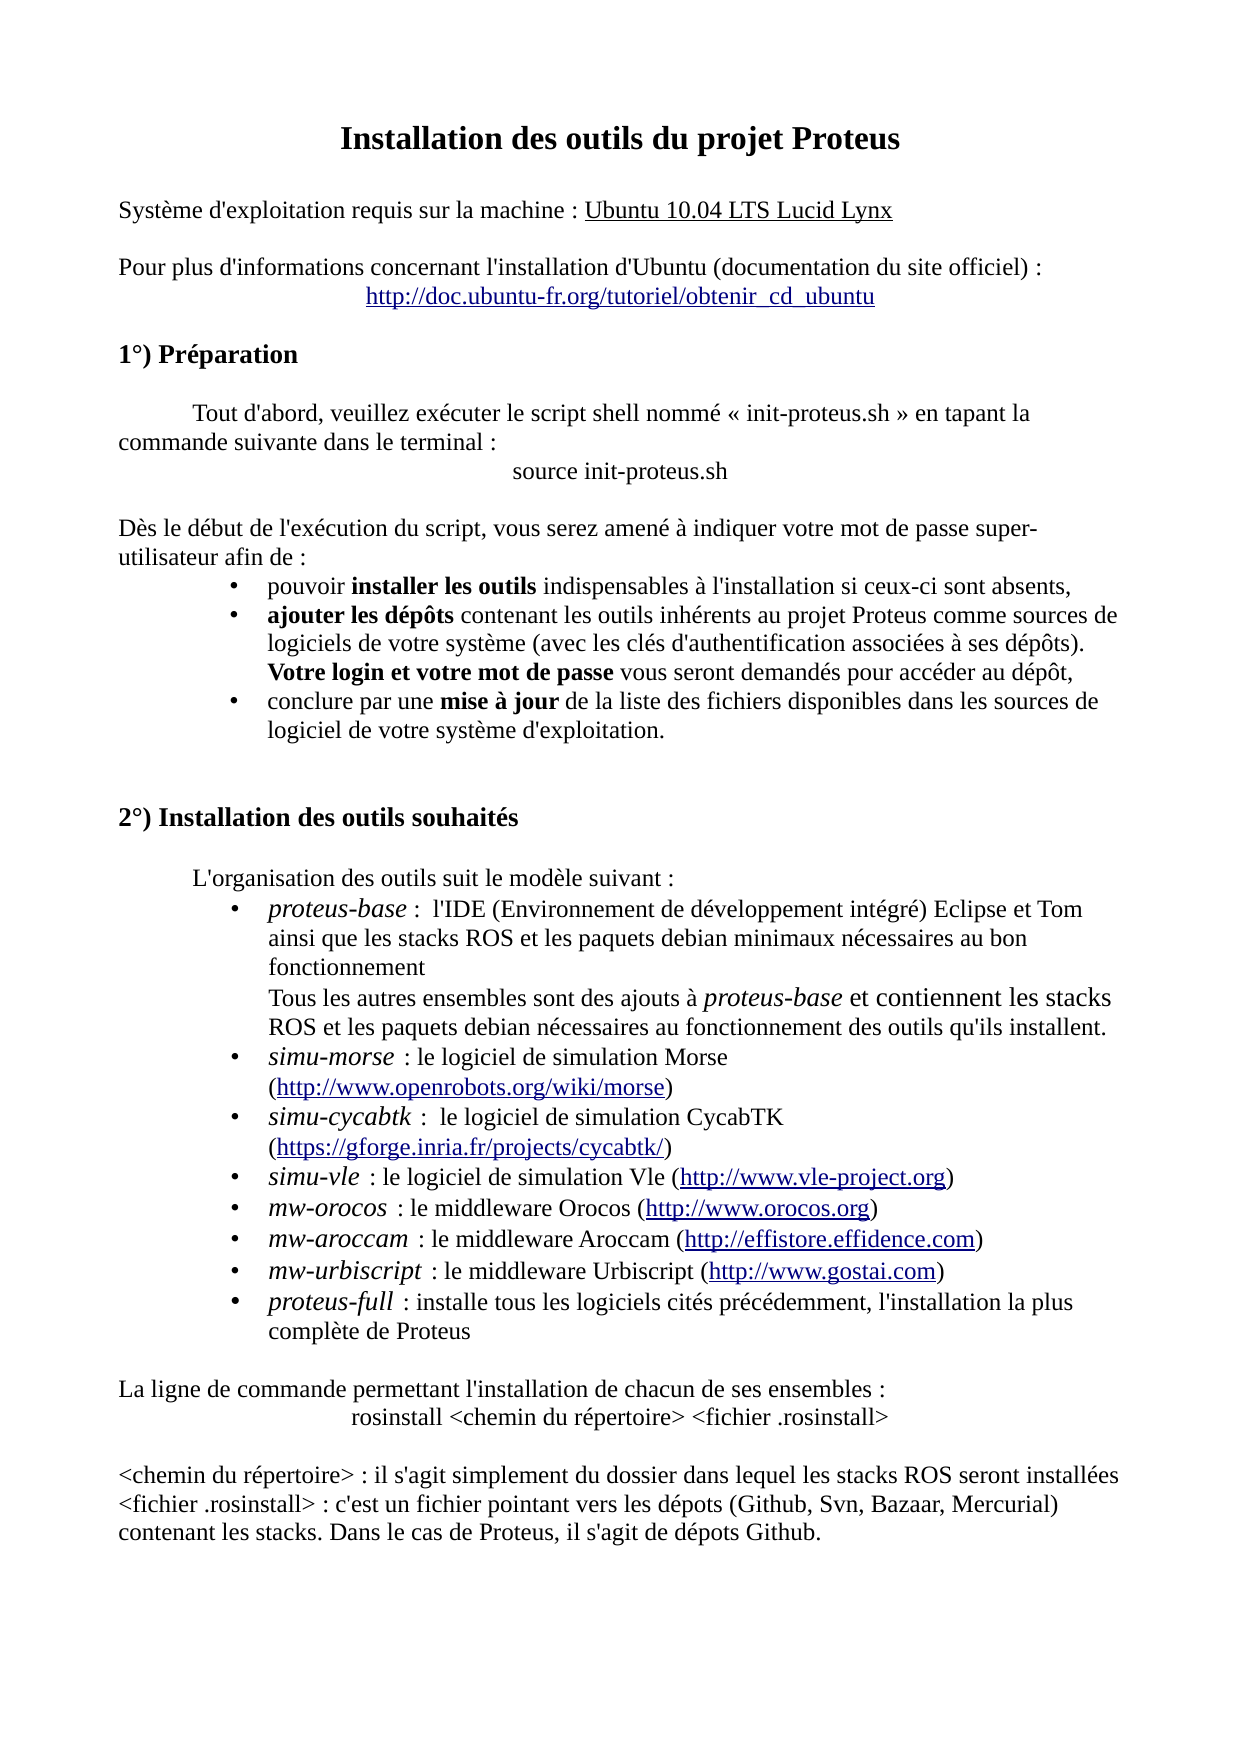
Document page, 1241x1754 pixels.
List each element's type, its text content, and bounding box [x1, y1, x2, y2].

list mw-orocos : le middleware Orocos (http://www.orocos.org) [231, 1191, 1122, 1223]
list pouvoir installer les outils indispensables à l'installation si ceux-ci sont absents, [229, 571, 1122, 600]
text Dès le début de l'exécution du script, vous serez amené à indiquer votre mot de passe super-utilisateur afin de : [118, 513, 1122, 571]
text rosinstall <chemin du répertoire> <fichier .rosinstall> [118, 1402, 1122, 1431]
text 1°) Préparation [118, 338, 1122, 370]
list simu-morse : le logiciel de simulation Morse (http://www.openrobots.org/wiki/morse) [231, 1041, 1122, 1100]
text http://doc.ubuntu-fr.org/tutoriel/obtenir_cd_ubuntu [118, 281, 1122, 310]
text L'organisation des outils suit le modèle suivant : [118, 863, 1122, 892]
text Installation des outils du projet Proteus [118, 118, 1122, 156]
text <fichier .rosinstall> : c'est un fichier pointant vers les dépots (Github, Svn, Bazaar, Mercurial) contenant les stacks. Dans le cas de Proteus, il s'agit de dépots Github. [118, 1489, 1122, 1546]
text La ligne de commande permettant l'installation de chacun de ses ensembles : [118, 1374, 1122, 1402]
list conclure par une mise à jour de la liste des fichiers disponibles dans les sources de logiciel de votre système d'exploitation. [229, 686, 1122, 743]
text Tout d'abord, veuillez exécuter le script shell nommé « init-proteus.sh » en tapant la commande suivante dans le terminal : [118, 398, 1122, 456]
list simu-vle : le logiciel de simulation Vle (http://www.vle-project.org) [231, 1160, 1122, 1191]
text <chemin du répertoire> : il s'agit simplement du dossier dans lequel les stacks ROS seront installées [118, 1460, 1122, 1489]
list Tous les autres ensembles sont des ajouts à proteus-base et contiennent les stacks ROS et les paquets debian nécessaires au fonctionnement des outils qu'ils installent. [231, 981, 1122, 1041]
list simu-cycabtk : le logiciel de simulation CycabTK (https://gforge.inria.fr/projects/cycabtk/) [231, 1100, 1122, 1160]
text Pour plus d'informations concernant l'installation d'Ubuntu (documentation du site officiel) : [118, 252, 1122, 281]
text Système d'exploitation requis sur la machine : Ubuntu 10.04 LTS Lucid Lynx [118, 195, 1122, 223]
list proteus-base : l'IDE (Environnement de développement intégré) Eclipse et Tom ainsi que les stacks ROS et les paquets debian minimaux nécessaires au bon fonctionnement [231, 892, 1122, 981]
list mw-urbiscript : le middleware Urbiscript (http://www.gostai.com) [231, 1254, 1122, 1285]
list proteus-full : installe tous les logiciels cités précédemment, l'installation la plus complète de Proteus [231, 1285, 1122, 1345]
text source init-proteus.sh [118, 456, 1122, 485]
text 2°) Installation des outils souhaités [118, 801, 1122, 832]
list mw-aroccam : le middleware Aroccam (http://effistore.effidence.com) [231, 1223, 1122, 1254]
list ajouter les dépôts contenant les outils inhérents au projet Proteus comme sources de logiciels de votre système (avec les clés d'authentification associées à ses dépôts). Votre login et votre mot de passe vous seront demandés pour accéder au dépôt, [229, 600, 1122, 686]
